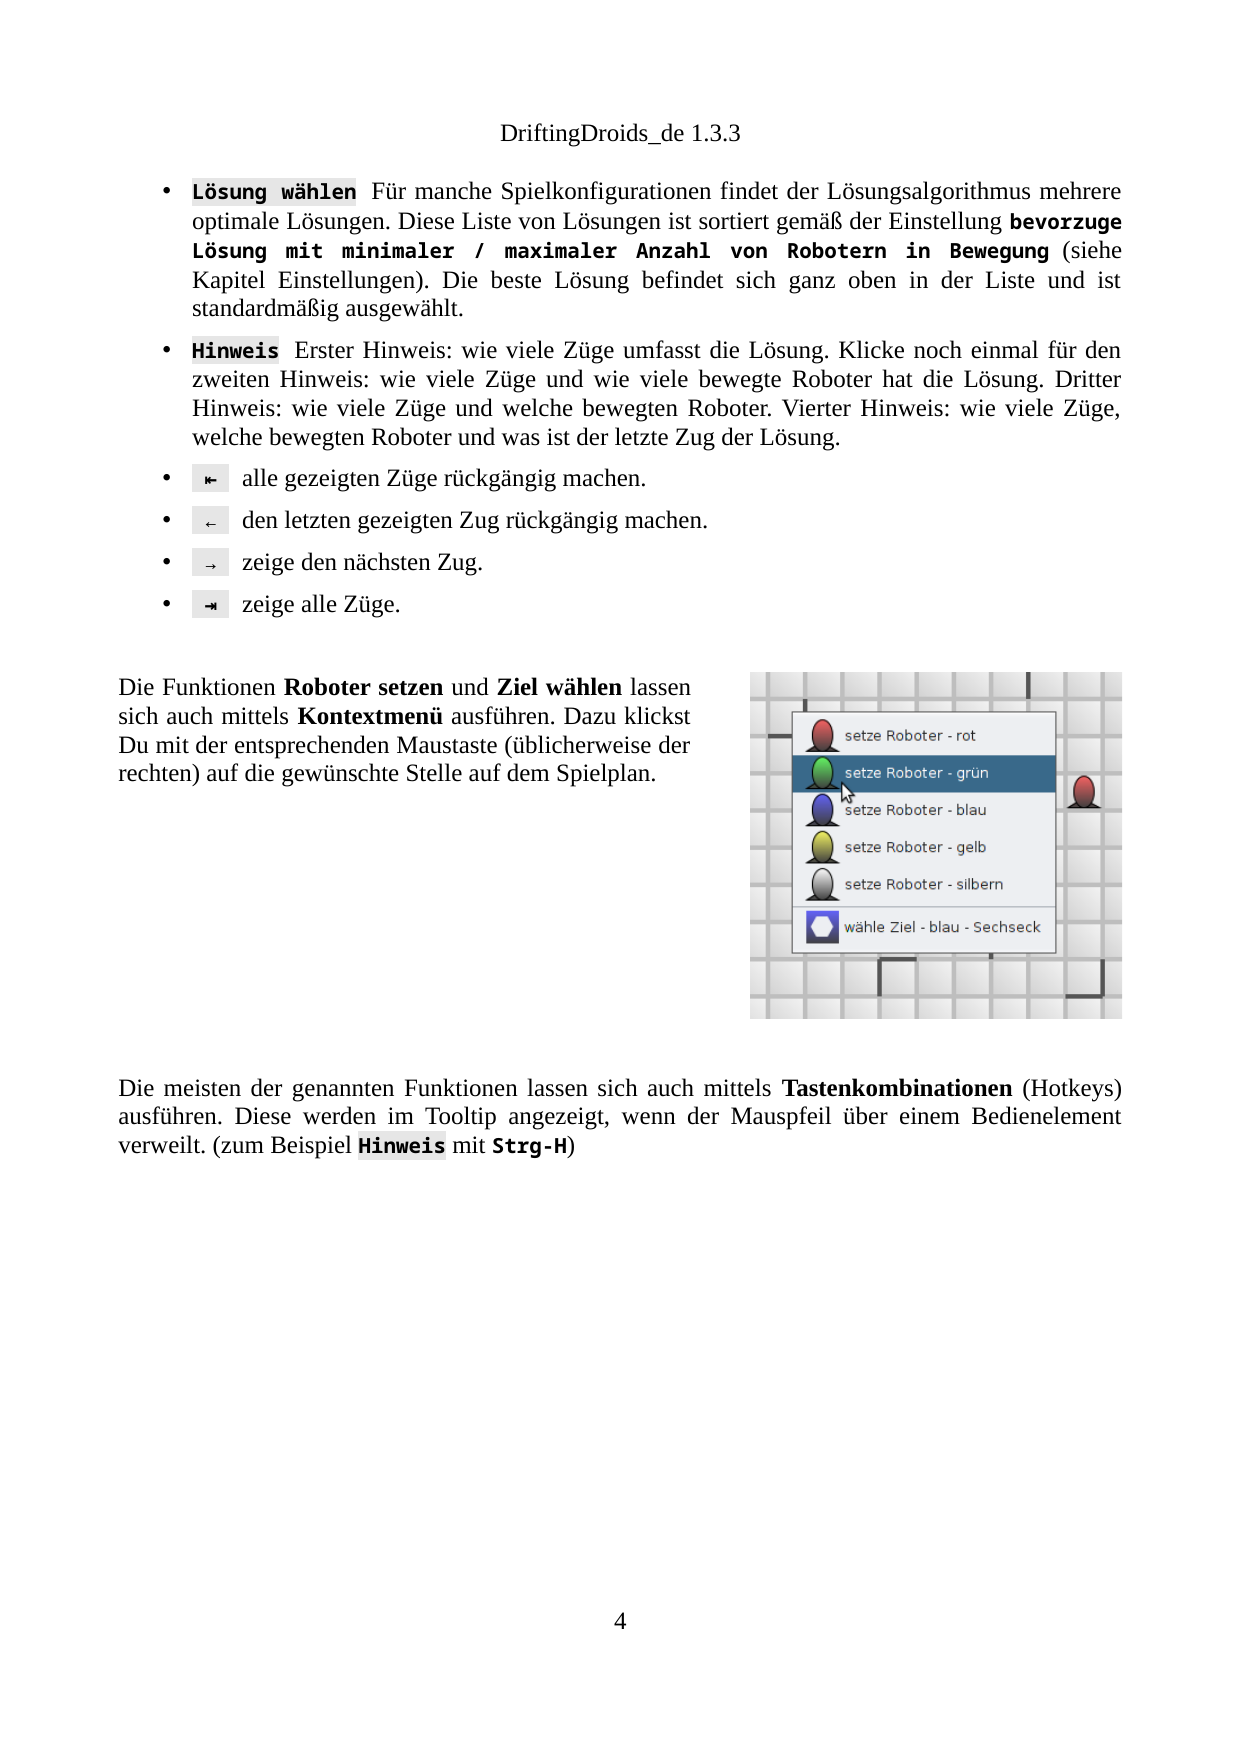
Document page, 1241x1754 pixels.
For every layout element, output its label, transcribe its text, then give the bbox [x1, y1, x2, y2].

list ← den letzten gezeigten Zug rückgängig machen. [162, 505, 1122, 534]
list → zeige den nächsten Zug. [162, 547, 1122, 576]
list Lösung wählen Für manche Spielkonfigurationen findet der Lösungsalgorithmus mehrere optimale Lösungen. Diese Liste von Lösungen ist sortiert gemäß der Einstellung bevorzuge Lösung mit minimaler / maximaler Anzahl von Robotern in Bewegung (siehe Kapitel Einstellungen). Die beste Lösung befindet sich ganz oben in der Liste und ist standardmäßig ausgewählt. [162, 176, 1122, 322]
text Die Funktionen Roboter setzen und Ziel wählen lassen sich auch mittels Kontextmenü ausführen. Dazu klickst Du mit der entsprechenden Maustaste (üblicherweise der rechten) auf die gewünschte Stelle auf dem Spielplan. [118, 672, 750, 1019]
picture [750, 672, 1123, 1019]
list ⇥ zeige alle Züge. [162, 589, 1122, 618]
list Hinweis Erster Hinweis: wie viele Züge umfasst die Lösung. Klicke noch einmal für den zweiten Hinweis: wie viele Züge und wie viele bewegte Roboter hat die Lösung. Dritter Hinweis: wie viele Züge und welche bewegten Roboter. Vierter Hinweis: wie viele Züge, welche bewegten Roboter und was ist der letzte Zug der Lösung. [162, 335, 1122, 451]
text Die meisten der genannten Funktionen lassen sich auch mittels Tastenkombinationen (Hotkeys) ausführen. Diese werden im Tooltip angezeigt, wenn der Mauspfeil über einem Bedienelement verweilt. (zum Beispiel Hinweis mit Strg-H) [118, 1073, 1122, 1160]
list ⇤ alle gezeigten Züge rückgängig machen. [162, 463, 1122, 492]
